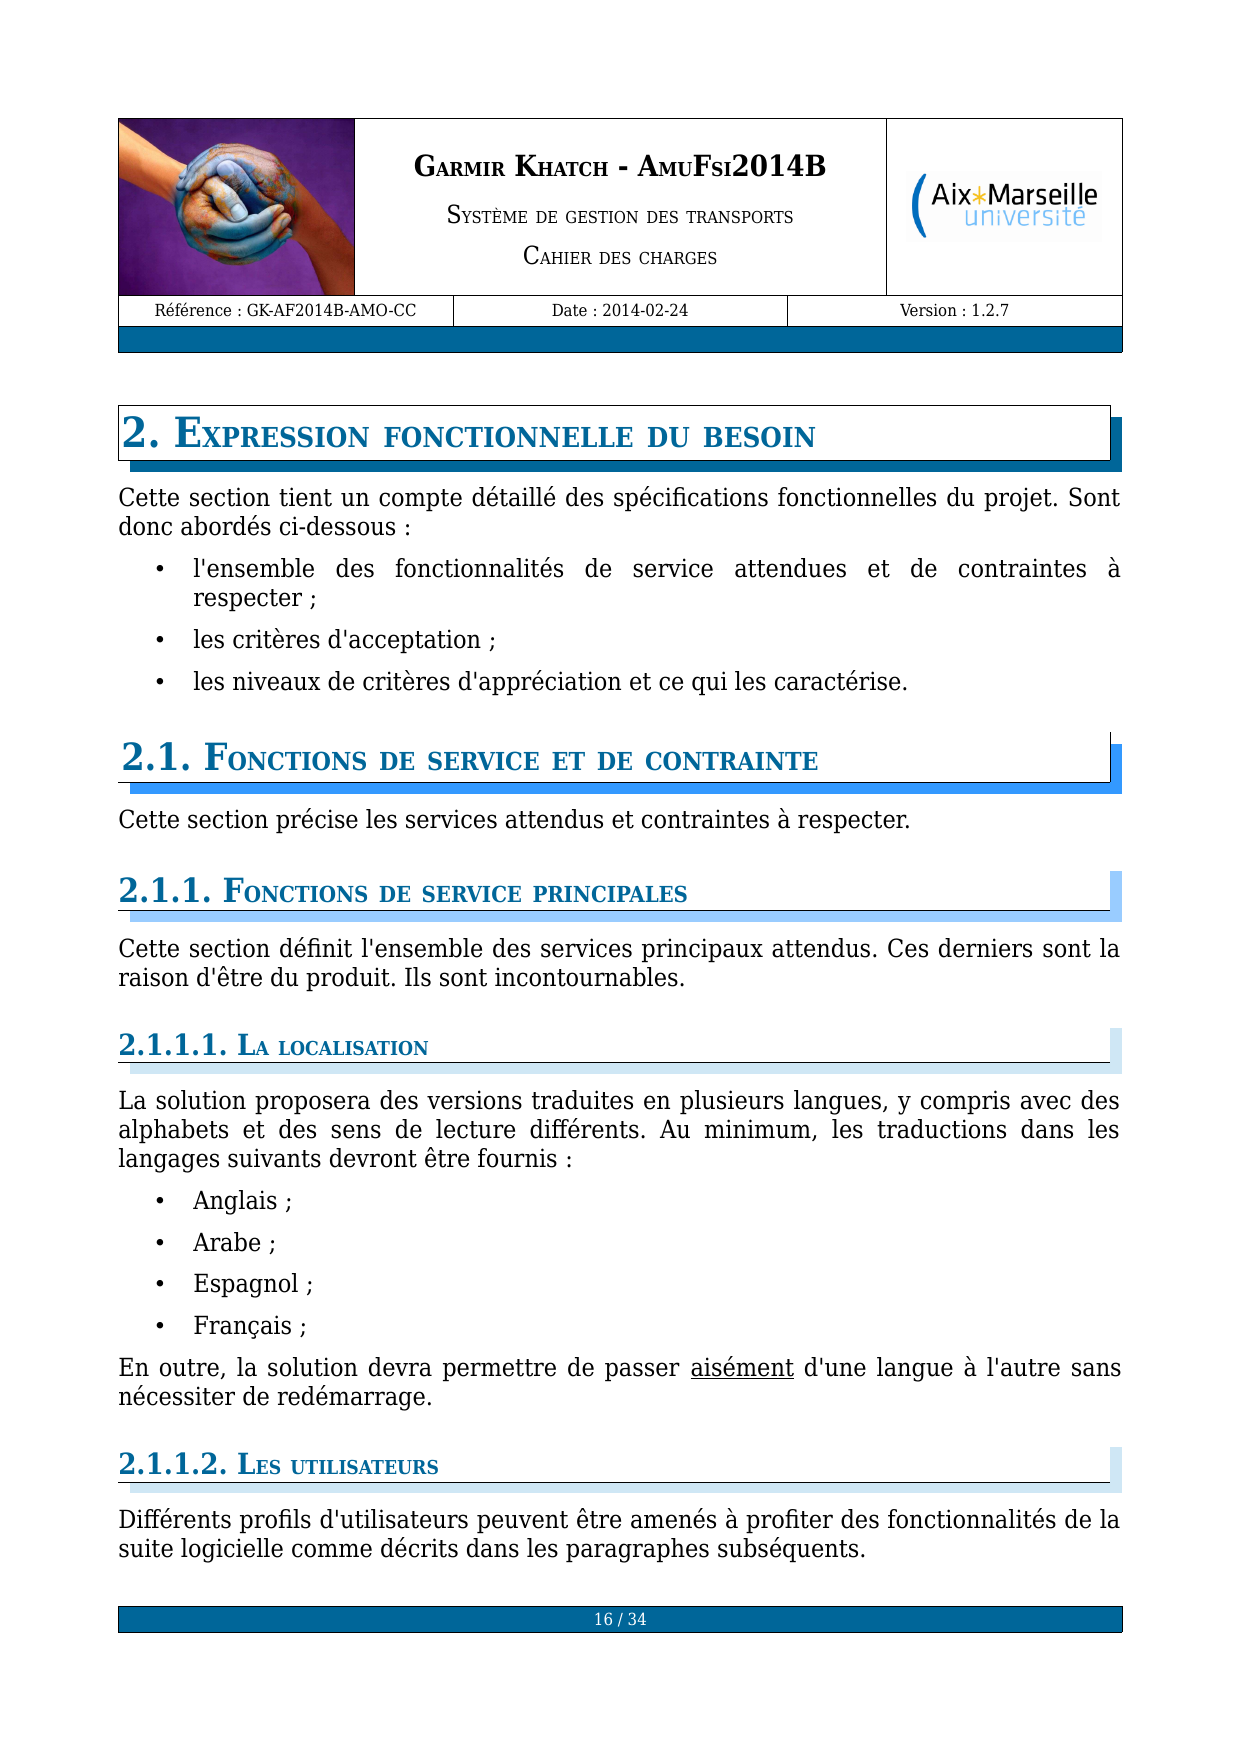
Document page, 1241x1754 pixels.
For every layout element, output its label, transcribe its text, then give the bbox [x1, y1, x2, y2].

subtitle Expression fonctionnelle du besoin [119, 406, 1110, 460]
picture [887, 126, 1122, 288]
text Cette section définit l'ensemble des services principaux attendus. Ces derniers sont la raison d'être du produit. Ils sont incontournables. [118, 934, 1122, 992]
list Français ; [156, 1311, 1122, 1340]
text Différents profils d'utilisateurs peuvent être amenés à profiter des fonctionnalités de la suite logicielle comme décrits dans les paragraphes subséquents. [118, 1505, 1122, 1563]
subtitle Fonctions de service principales [118, 871, 1110, 910]
list Anglais ; [156, 1186, 1122, 1215]
text Cette section précise les services attendus et contraintes à respecter. [118, 806, 1122, 835]
list l'ensemble des fonctionnalités de service attendues et de contraintes à respecter ; [156, 554, 1122, 613]
list les critères d'acceptation ; [156, 625, 1122, 654]
text Cette section tient un compte détaillé des spécifications fonctionnelles du projet. Sont donc abordés ci-dessous : [118, 483, 1122, 542]
picture [119, 119, 354, 295]
list Arabe ; [156, 1228, 1122, 1257]
text La solution proposera des versions traduites en plusieurs langues, y compris avec des alphabets et des sens de lecture différents. Au minimum, les traductions dans les langages suivants devront être fournis : [118, 1086, 1122, 1174]
list Espagnol ; [156, 1269, 1122, 1299]
subtitle Les utilisateurs [118, 1447, 1110, 1482]
text En outre, la solution devra permettre de passer aisément d'une langue à l'autre sans nécessiter de redémarrage. [118, 1353, 1122, 1411]
subtitle La localisation [118, 1028, 1110, 1062]
subtitle Fonctions de service et de contrainte [118, 732, 1110, 782]
list les niveaux de critères d'appréciation et ce qui les caractérise. [156, 667, 1122, 696]
